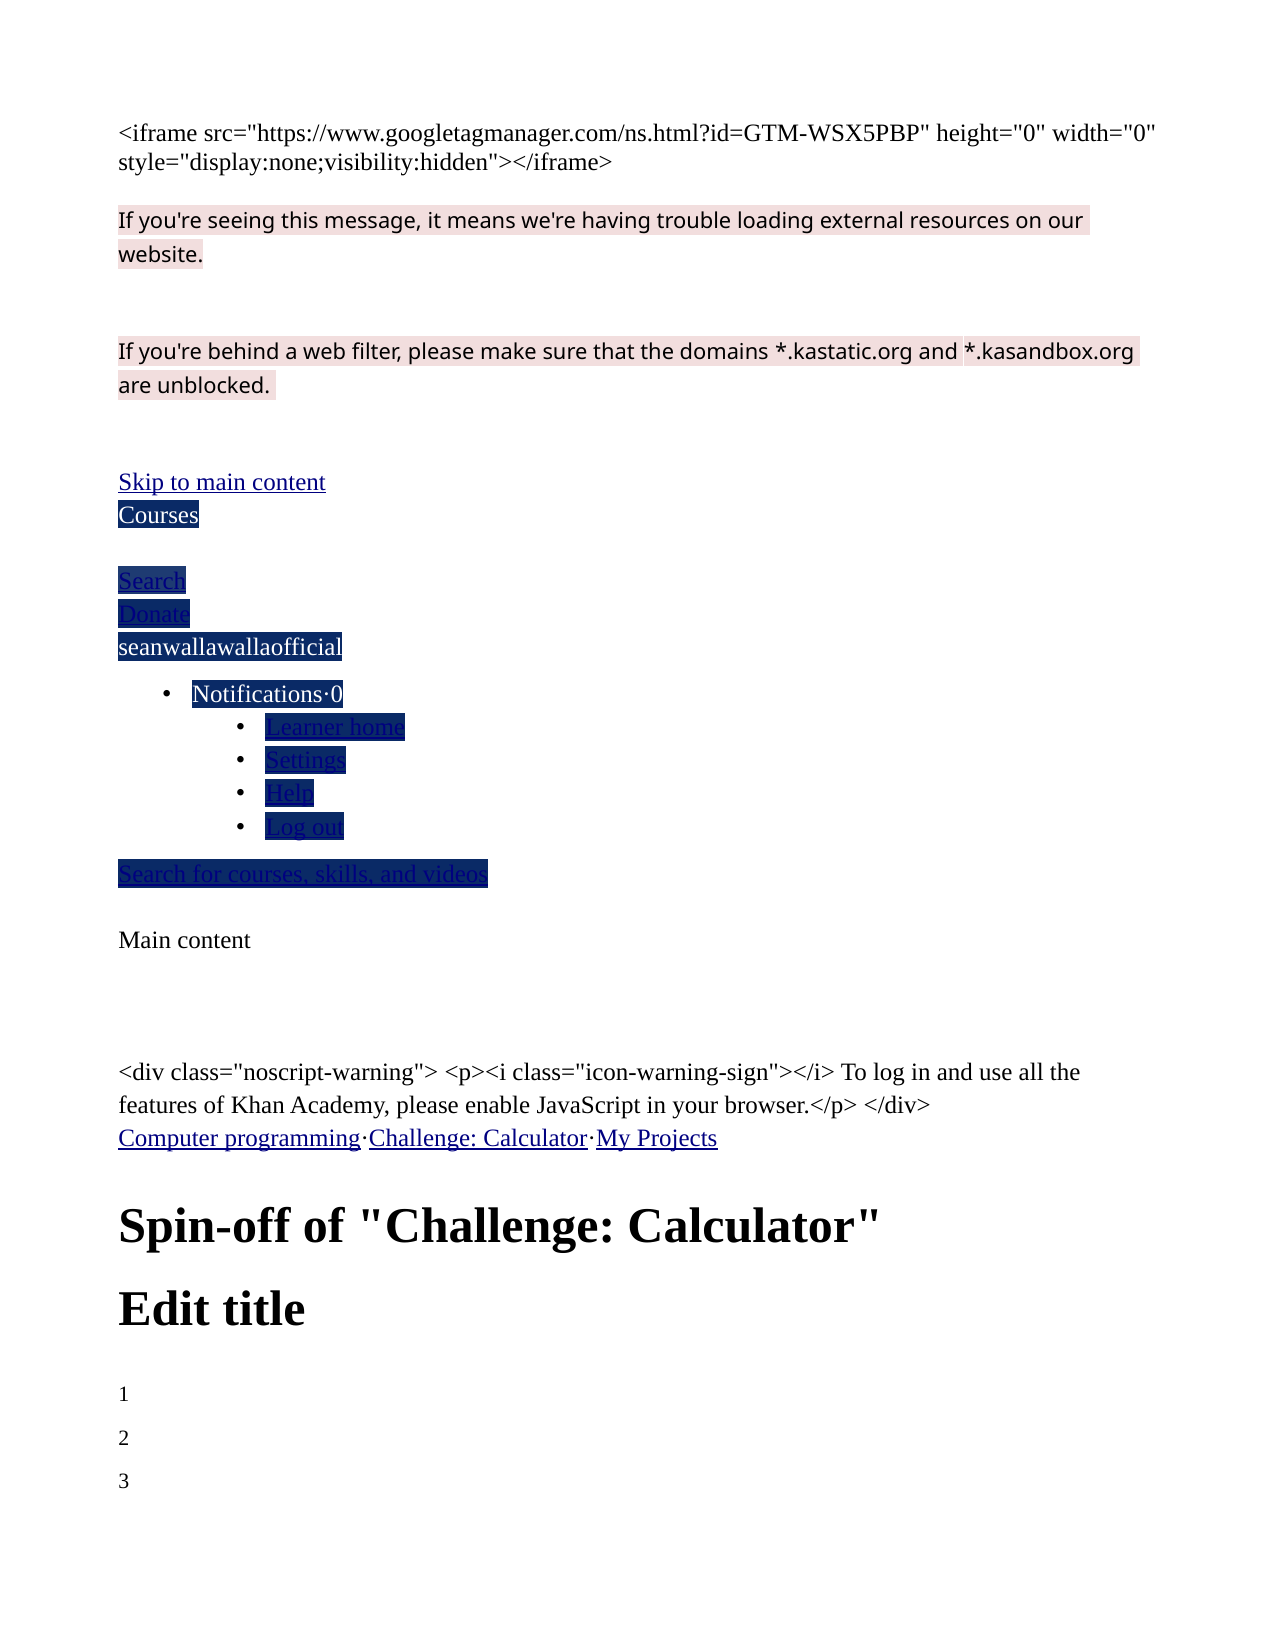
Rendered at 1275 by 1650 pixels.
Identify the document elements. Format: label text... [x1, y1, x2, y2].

list Settings [236, 746, 1157, 774]
text If you're seeing this message, it means we're having trouble loading external resources on our website. [118, 205, 1157, 269]
text If you're behind a web filter, please make sure that the domains *.kastatic.org and *.kasandbox.org are unblocked. [118, 336, 1157, 400]
text 1 [118, 1381, 1157, 1407]
text Donate [118, 599, 1157, 628]
list Help [236, 778, 1157, 807]
text <div class="noscript-warning"> <p><i class="icon-warning-sign"></i> To log in and use all the features of Khan Academy, please enable JavaScript in your browser.</p> </div> [118, 1057, 1157, 1119]
list Learner home [236, 712, 1157, 741]
text Main content [118, 925, 1157, 954]
text Computer programming·Challenge: Calculator·My Projects [118, 1123, 1157, 1152]
text Skip to main content [118, 467, 1157, 496]
list Notifications·0 [162, 679, 1157, 708]
text Search [118, 566, 1157, 594]
text seanwallawallaofficial [118, 632, 1157, 661]
text <iframe src="https://www.googletagmanager.com/ns.html?id=GTM-WSX5PBP" height="0" width="0" style="display:none;visibility:hidden"></iframe> [118, 118, 1157, 176]
subtitle Edit title [118, 1278, 1157, 1336]
list Log out [236, 812, 1157, 840]
text Courses [118, 500, 1157, 528]
text Search for courses, skills, and videos [118, 859, 1157, 888]
text 3 [118, 1468, 1157, 1494]
text 2 [118, 1425, 1157, 1450]
subtitle Spin-off of "Challenge: Calculator" [118, 1196, 1157, 1253]
